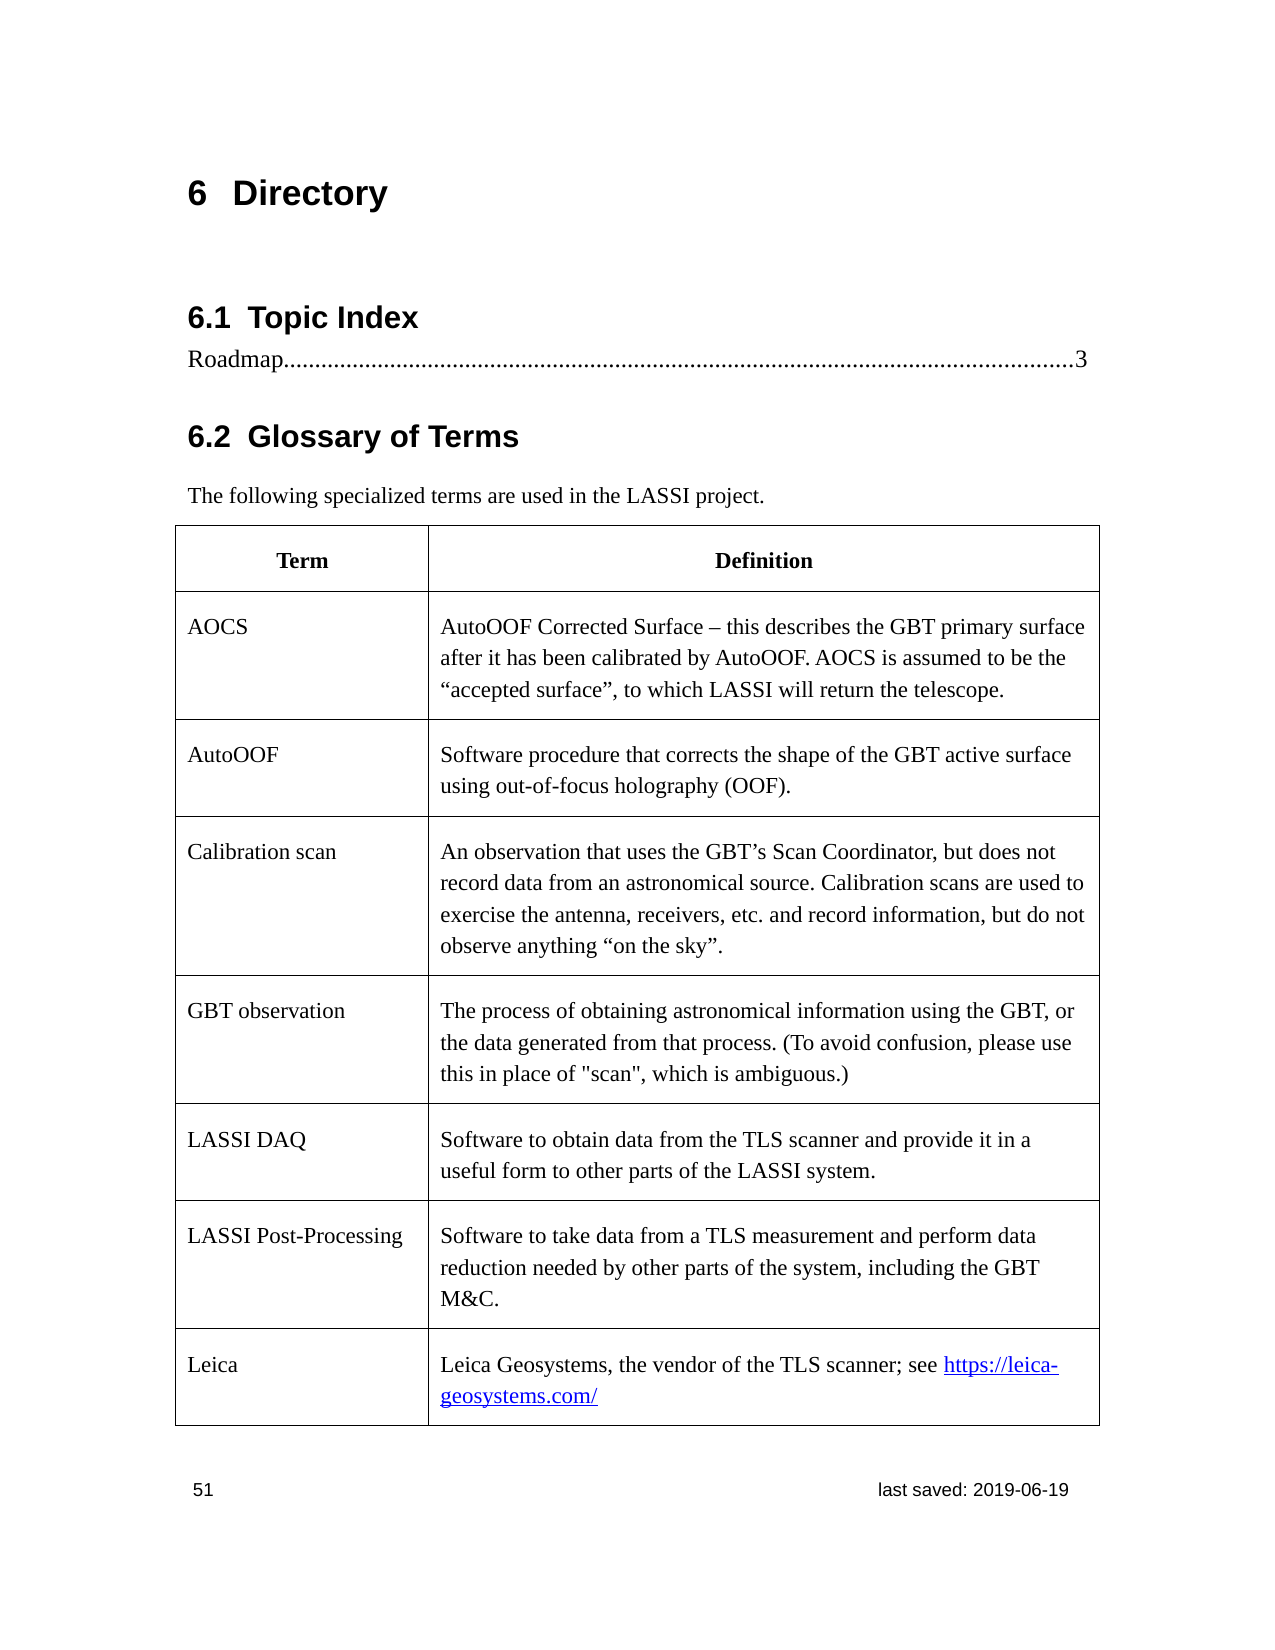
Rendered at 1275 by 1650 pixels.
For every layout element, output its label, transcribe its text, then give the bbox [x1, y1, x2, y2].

table_cell AutoOOF Corrected Surface – this describes the GBT primary surface after it has been calibrated by AutoOOF. AOCS is assumed to be the “accepted surface”, to which LASSI will return the telescope. [429, 592, 1099, 719]
subtitle Directory [187, 156, 1087, 212]
text Roadmap 3 [187, 342, 1087, 373]
table_cell Calibration scan [176, 817, 428, 975]
table_cell LASSI DAQ [176, 1104, 428, 1200]
table_cell AutoOOF [176, 720, 428, 816]
table_cell Leica Geosystems, the vendor of the TLS scanner; see https://leica-geosystems.com/ [429, 1329, 1099, 1425]
table_cell Software procedure that corrects the shape of the GBT active surface using out-of-focus holography (OOF). [429, 720, 1099, 816]
table_cell An observation that uses the GBT’s Scan Coordinator, but does not record data from an astronomical source. Calibration scans are used to exercise the antenna, receivers, etc. and record information, but do not observe anything “on the sky”. [429, 817, 1099, 975]
table_cell AOCS [176, 592, 428, 719]
text The following specialized terms are used in the LASSI project. [187, 477, 1087, 508]
table_cell LASSI Post-Processing [176, 1201, 428, 1328]
table_header Definition [429, 526, 1099, 591]
table_cell Leica [176, 1329, 428, 1425]
table_cell Software to take data from a TLS measurement and perform data reduction needed by other parts of the system, including the GBT M&C. [429, 1201, 1099, 1328]
subtitle Glossary of Terms [187, 414, 1087, 454]
table_cell GBT observation [176, 976, 428, 1103]
table_header Term [176, 526, 428, 591]
table_cell Software to obtain data from the TLS scanner and provide it in a useful form to other parts of the LASSI system. [429, 1104, 1099, 1200]
subtitle Topic Index [187, 296, 1087, 335]
table_cell The process of obtaining astronomical information using the GBT, or the data generated from that process. (To avoid confusion, please use this in place of "scan", which is ambiguous.) [429, 976, 1099, 1103]
